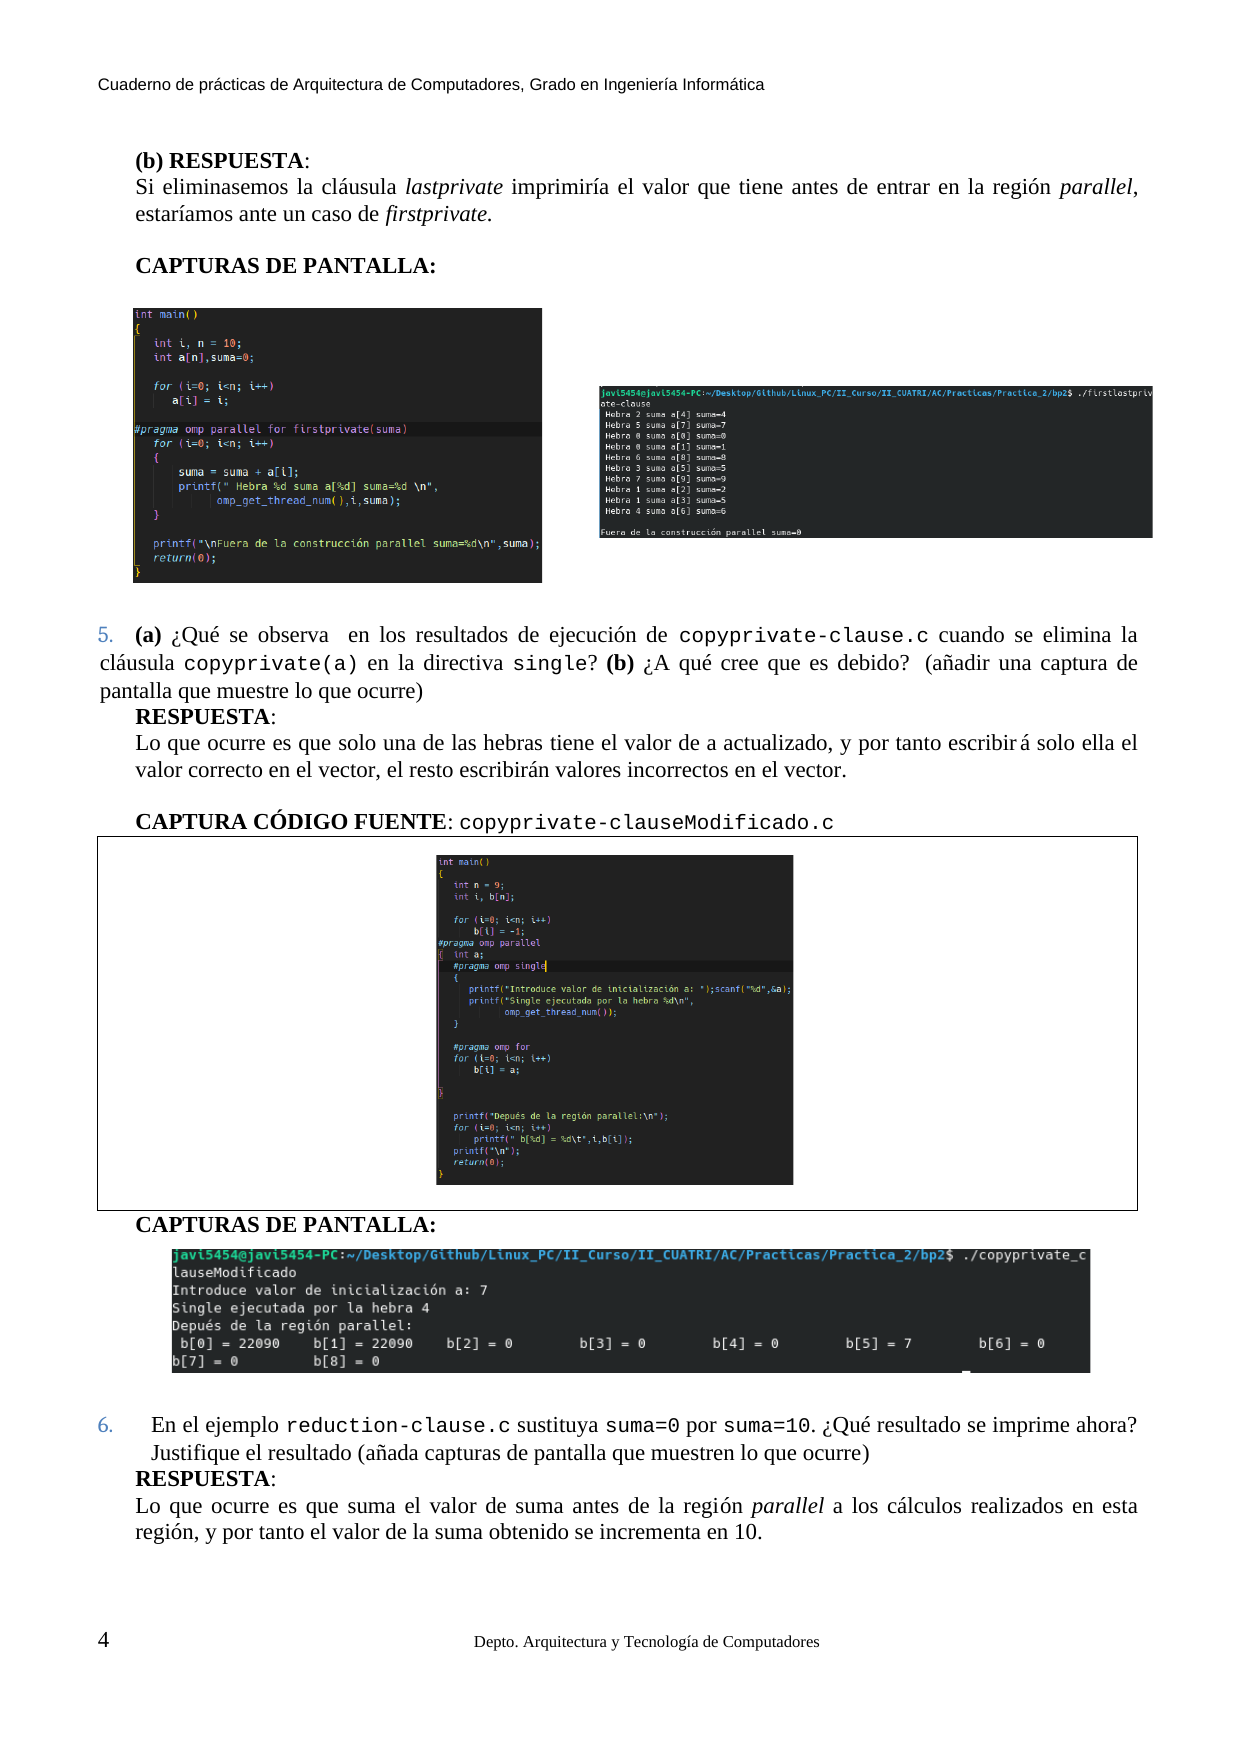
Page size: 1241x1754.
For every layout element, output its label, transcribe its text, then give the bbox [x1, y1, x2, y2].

text CAPTURA CÓDIGO FUENTE: copyprivate-clauseModificado.c [135, 808, 1138, 836]
text Lo que ocurre es que solo una de las hebras tiene el valor de a actualizado, y por tanto escribirá solo ella el valor correcto en el vector, el resto escribirán valores incorrectos en el vector. [135, 729, 1138, 782]
picture [436, 855, 794, 1185]
picture [599, 386, 1153, 538]
text Si eliminasemos la cláusula lastprivate imprimiría el valor que tiene antes de entrar en la región parallel, estaríamos ante un caso de firstprivate. [135, 173, 1138, 226]
text CAPTURAS DE PANTALLA: [135, 1211, 1138, 1238]
table_header [98, 837, 1137, 1210]
picture [133, 308, 543, 583]
text (b) RESPUESTA: [135, 147, 1138, 173]
list En el ejemplo reduction-clause.c sustituya suma=0 por suma=10. ¿Qué resultado se imprime ahora? Justifique el resultado (añada capturas de pantalla que muestren lo que ocurre) [98, 1412, 1138, 1466]
text RESPUESTA: [135, 703, 1138, 729]
text RESPUESTA: [135, 1466, 1138, 1492]
text Lo que ocurre es que suma el valor de suma antes de la región parallel a los cálculos realizados en esta región, y por tanto el valor de la suma obtenido se incrementa en 10. [135, 1492, 1138, 1544]
list (a) ¿Qué se observa en los resultados de ejecución de copyprivate-clause.c cuando se elimina la cláusula copyprivate(a) en la directiva single? (b) ¿A qué cree que es debido? (añadir una captura de pantalla que muestre lo que ocurre) [98, 621, 1138, 703]
picture [171, 1249, 1091, 1373]
text CAPTURAS DE PANTALLA: [135, 252, 1138, 279]
